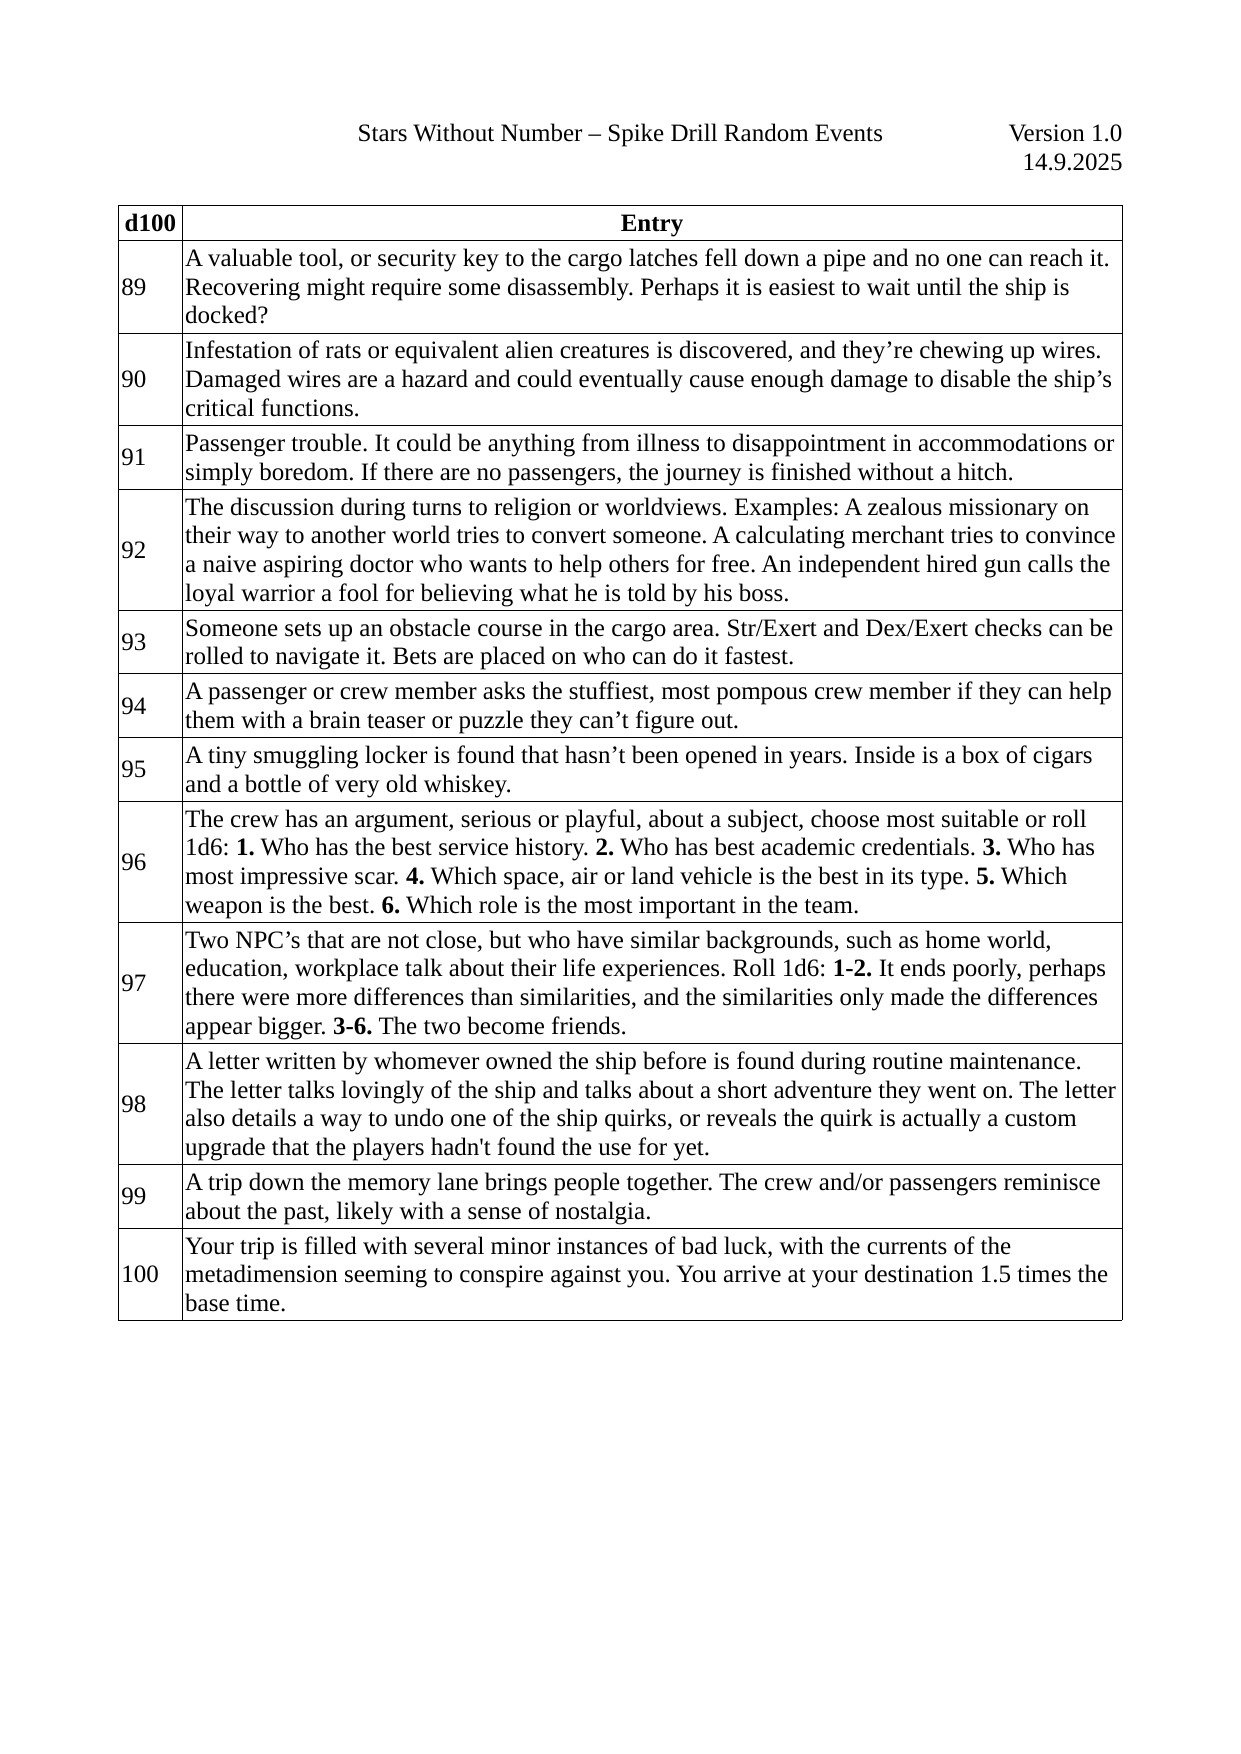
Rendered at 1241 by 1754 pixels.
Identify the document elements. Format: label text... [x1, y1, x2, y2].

table_cell 98 [119, 1044, 182, 1164]
table_cell Passenger trouble. It could be anything from illness to disappointment in accommodations or simply boredom. If there are no passengers, the journey is finished without a hitch. [183, 426, 1122, 488]
table_header Entry [183, 206, 1122, 240]
table_cell A valuable tool, or security key to the cargo latches fell down a pipe and no one can reach it. Recovering might require some disassembly. Perhaps it is easiest to wait until the ship is docked? [183, 241, 1122, 332]
table_cell 92 [119, 490, 182, 609]
table_cell Two NPC’s that are not close, but who have similar backgrounds, such as home world, education, workplace talk about their life experiences. Roll 1d6: 1-2. It ends poorly, perhaps there were more differences than similarities, and the similarities only made the differences appear bigger. 3-6. The two become friends. [183, 923, 1122, 1043]
table_cell 96 [119, 802, 182, 922]
table_cell 100 [119, 1229, 182, 1320]
table_cell A letter written by whomever owned the ship before is found during routine maintenance. The letter talks lovingly of the ship and talks about a short adventure they went on. The letter also details a way to undo one of the ship quirks, or reveals the quirk is actually a custom upgrade that the players hadn't found the use for yet. [183, 1044, 1122, 1164]
table_cell A trip down the memory lane brings people together. The crew and/or passengers reminisce about the past, likely with a sense of nostalgia. [183, 1165, 1122, 1228]
table_cell 97 [119, 923, 182, 1043]
table_cell A tiny smuggling locker is found that hasn’t been opened in years. Inside is a box of cigars and a bottle of very old whiskey. [183, 738, 1122, 801]
table_cell 89 [119, 241, 182, 332]
table_cell 90 [119, 334, 182, 425]
table_cell Someone sets up an obstacle course in the cargo area. Str/Exert and Dex/Exert checks can be rolled to navigate it. Bets are placed on who can do it fastest. [183, 611, 1122, 673]
table_header d100 [119, 206, 182, 240]
table_cell 99 [119, 1165, 182, 1228]
table_cell 94 [119, 674, 182, 737]
table_cell 93 [119, 611, 182, 673]
table_cell The crew has an argument, serious or playful, about a subject, choose most suitable or roll 1d6: 1. Who has the best service history. 2. Who has best academic credentials. 3. Who has most impressive scar. 4. Which space, air or land vehicle is the best in its type. 5. Which weapon is the best. 6. Which role is the most important in the team. [183, 802, 1122, 922]
table_cell The discussion during turns to religion or worldviews. Examples: A zealous missionary on their way to another world tries to convert someone. A calculating merchant tries to convince a naive aspiring doctor who wants to help others for free. An independent hired gun calls the loyal warrior a fool for believing what he is told by his boss. [183, 490, 1122, 609]
table_cell Infestation of rats or equivalent alien creatures is discovered, and they’re chewing up wires. Damaged wires are a hazard and could eventually cause enough damage to disable the ship’s critical functions. [183, 334, 1122, 425]
table_cell Your trip is filled with several minor instances of bad luck, with the currents of the metadimension seeming to conspire against you. You arrive at your destination 1.5 times the base time. [183, 1229, 1122, 1320]
table_cell 91 [119, 426, 182, 488]
table_cell A passenger or crew member asks the stuffiest, most pompous crew member if they can help them with a brain teaser or puzzle they can’t figure out. [183, 674, 1122, 737]
table_cell 95 [119, 738, 182, 801]
